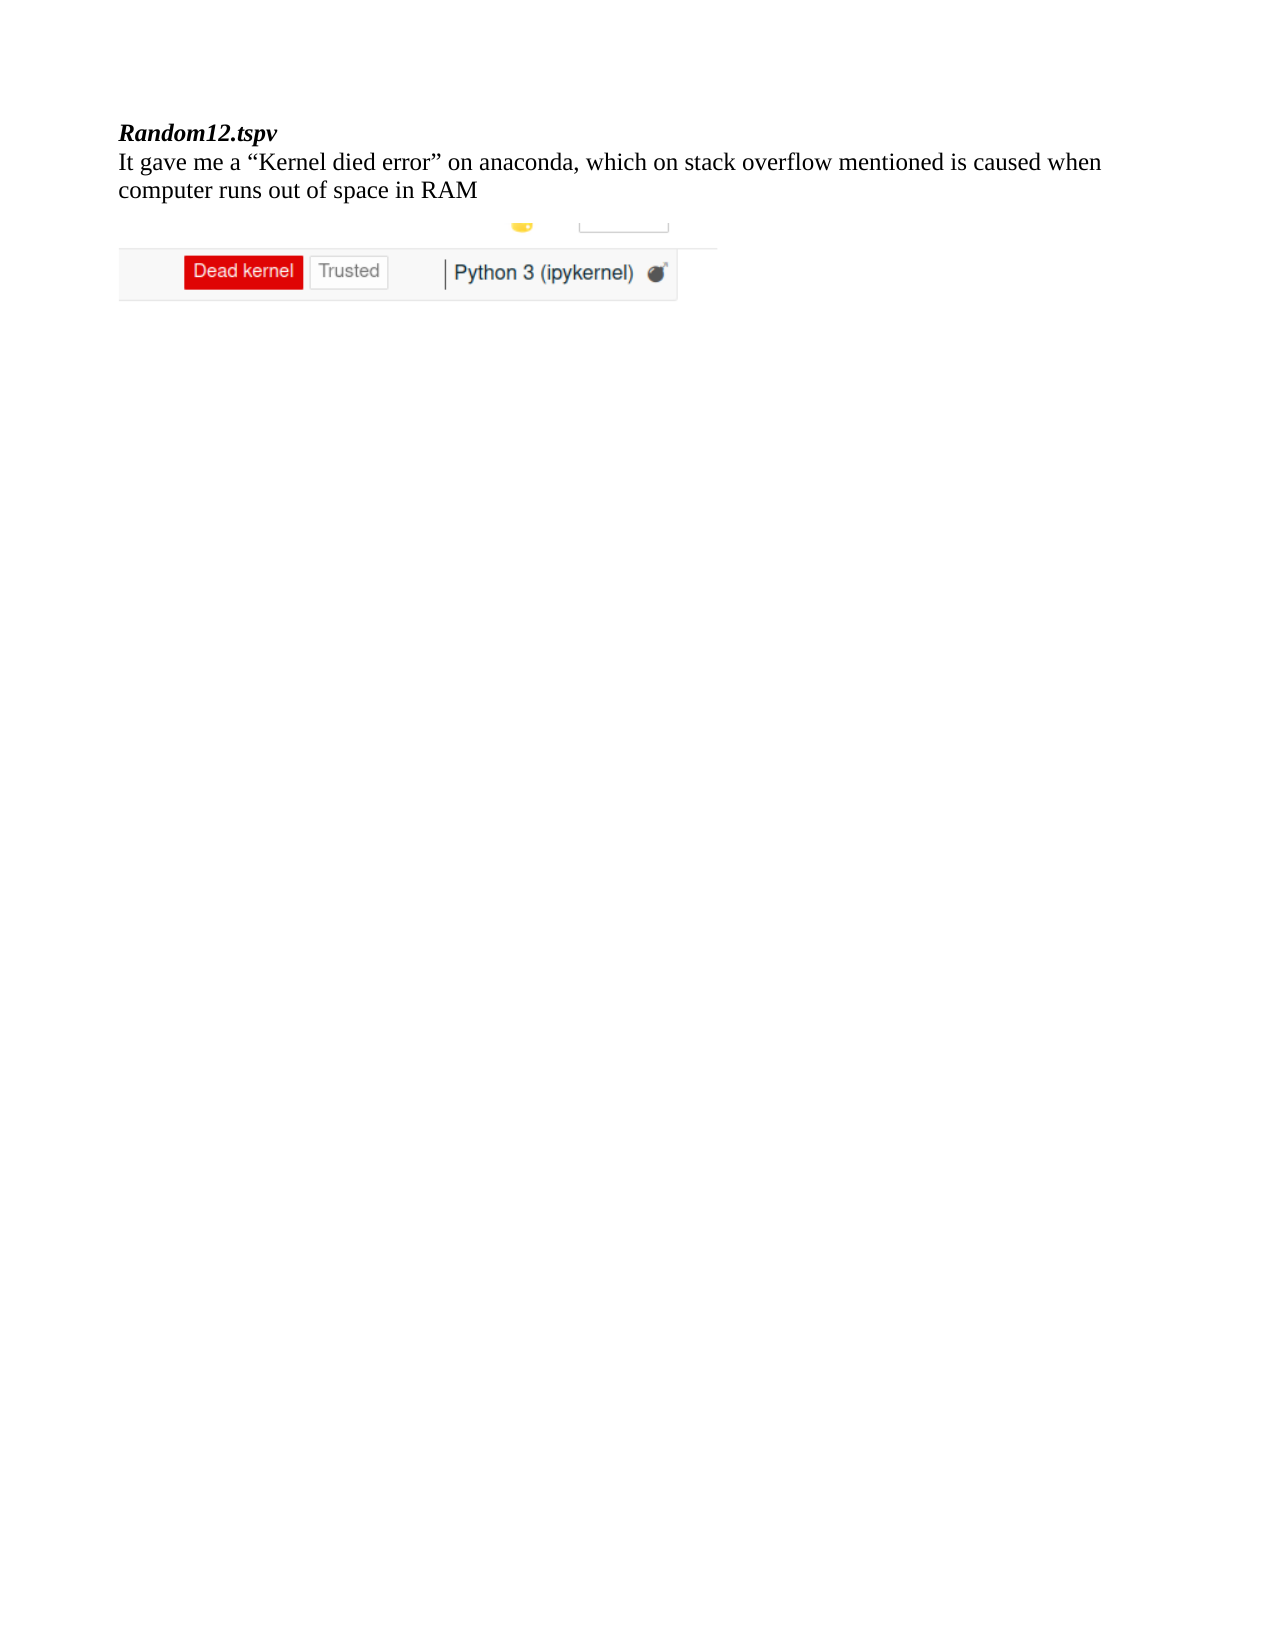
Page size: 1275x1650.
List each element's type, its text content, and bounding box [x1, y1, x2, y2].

text It gave me a “Kernel died error” on anaconda, which on stack overflow mentioned is caused when computer runs out of space in RAM [118, 147, 1157, 204]
text Random12.tspv [118, 118, 1157, 147]
picture [118, 223, 718, 310]
